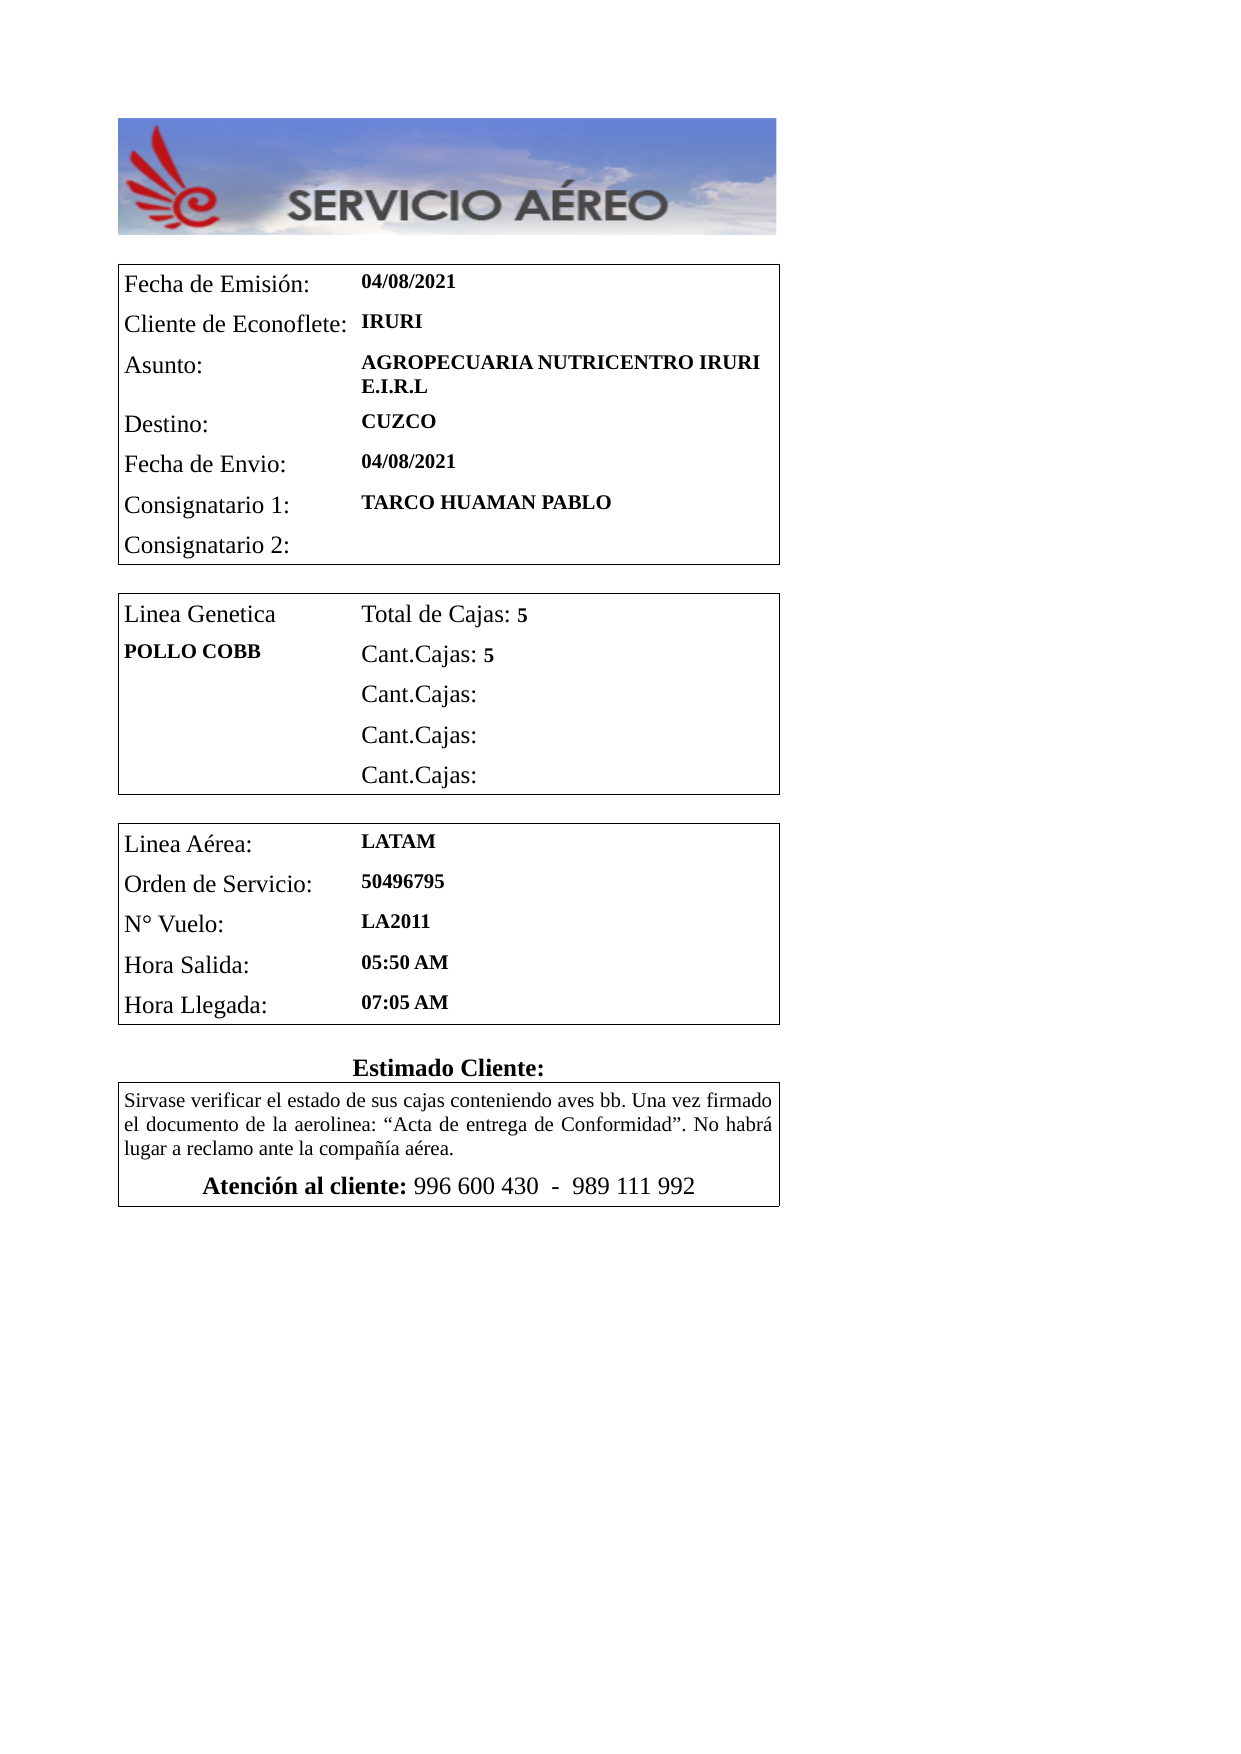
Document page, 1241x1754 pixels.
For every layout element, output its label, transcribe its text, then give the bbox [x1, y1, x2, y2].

table_cell [118, 795, 356, 823]
table_cell Fecha de Envio: [119, 444, 356, 484]
table_cell [356, 524, 779, 564]
table_cell TARCO HUAMAN PABLO [356, 484, 779, 524]
table_cell 50496795 [356, 864, 779, 904]
table_cell Sirvase verificar el estado de sus cajas conteniendo aves bb. Una vez firmado el documento de la aerolinea: “Acta de entrega de Conformidad”. No habrá lugar a reclamo ante la compañía aérea. [119, 1083, 779, 1166]
table_cell [356, 795, 779, 823]
table_cell AGROPECUARIA NUTRICENTRO IRURI E.I.R.L [356, 344, 779, 403]
table_cell Estimado Cliente: [118, 1025, 779, 1082]
table_cell Asunto: [119, 344, 356, 403]
table_cell Cant.Cajas: [356, 714, 779, 754]
table_cell IRURI [356, 304, 779, 344]
table_cell Total de Cajas: 5 [356, 594, 779, 633]
table_cell N° Vuelo: [119, 904, 356, 944]
table_cell Cant.Cajas: [356, 674, 779, 714]
table_cell Consignatario 2: [119, 524, 356, 564]
table_cell Atención al cliente: 996 600 430 - 989 111 992 [119, 1166, 779, 1206]
table_cell Hora Salida: [119, 944, 356, 984]
table_cell [356, 565, 779, 593]
picture [118, 118, 777, 235]
table_cell Consignatario 1: [119, 484, 356, 524]
table_cell 07:05 AM [356, 984, 779, 1024]
table_cell Destino: [119, 404, 356, 444]
table_cell LATAM [356, 824, 779, 863]
table_header Fecha de Emisión: [119, 265, 356, 304]
table_cell Hora Llegada: [119, 984, 356, 1024]
table_cell POLLO COBB [119, 634, 356, 674]
table_cell 04/08/2021 [356, 444, 779, 484]
table_cell Cant.Cajas: [356, 754, 779, 794]
table_cell [119, 714, 356, 754]
table_cell [118, 565, 356, 593]
table_cell Cant.Cajas: 5 [356, 634, 779, 674]
table_cell Cliente de Econoflete: [119, 304, 356, 344]
table_cell Linea Genetica [119, 594, 356, 633]
table_cell LA2011 [356, 904, 779, 944]
table_cell Linea Aérea: [119, 824, 356, 863]
table_cell 05:50 AM [356, 944, 779, 984]
table_cell Orden de Servicio: [119, 864, 356, 904]
table_header 04/08/2021 [356, 265, 779, 304]
table_cell [119, 674, 356, 714]
table_cell [119, 754, 356, 794]
table_cell CUZCO [356, 404, 779, 444]
